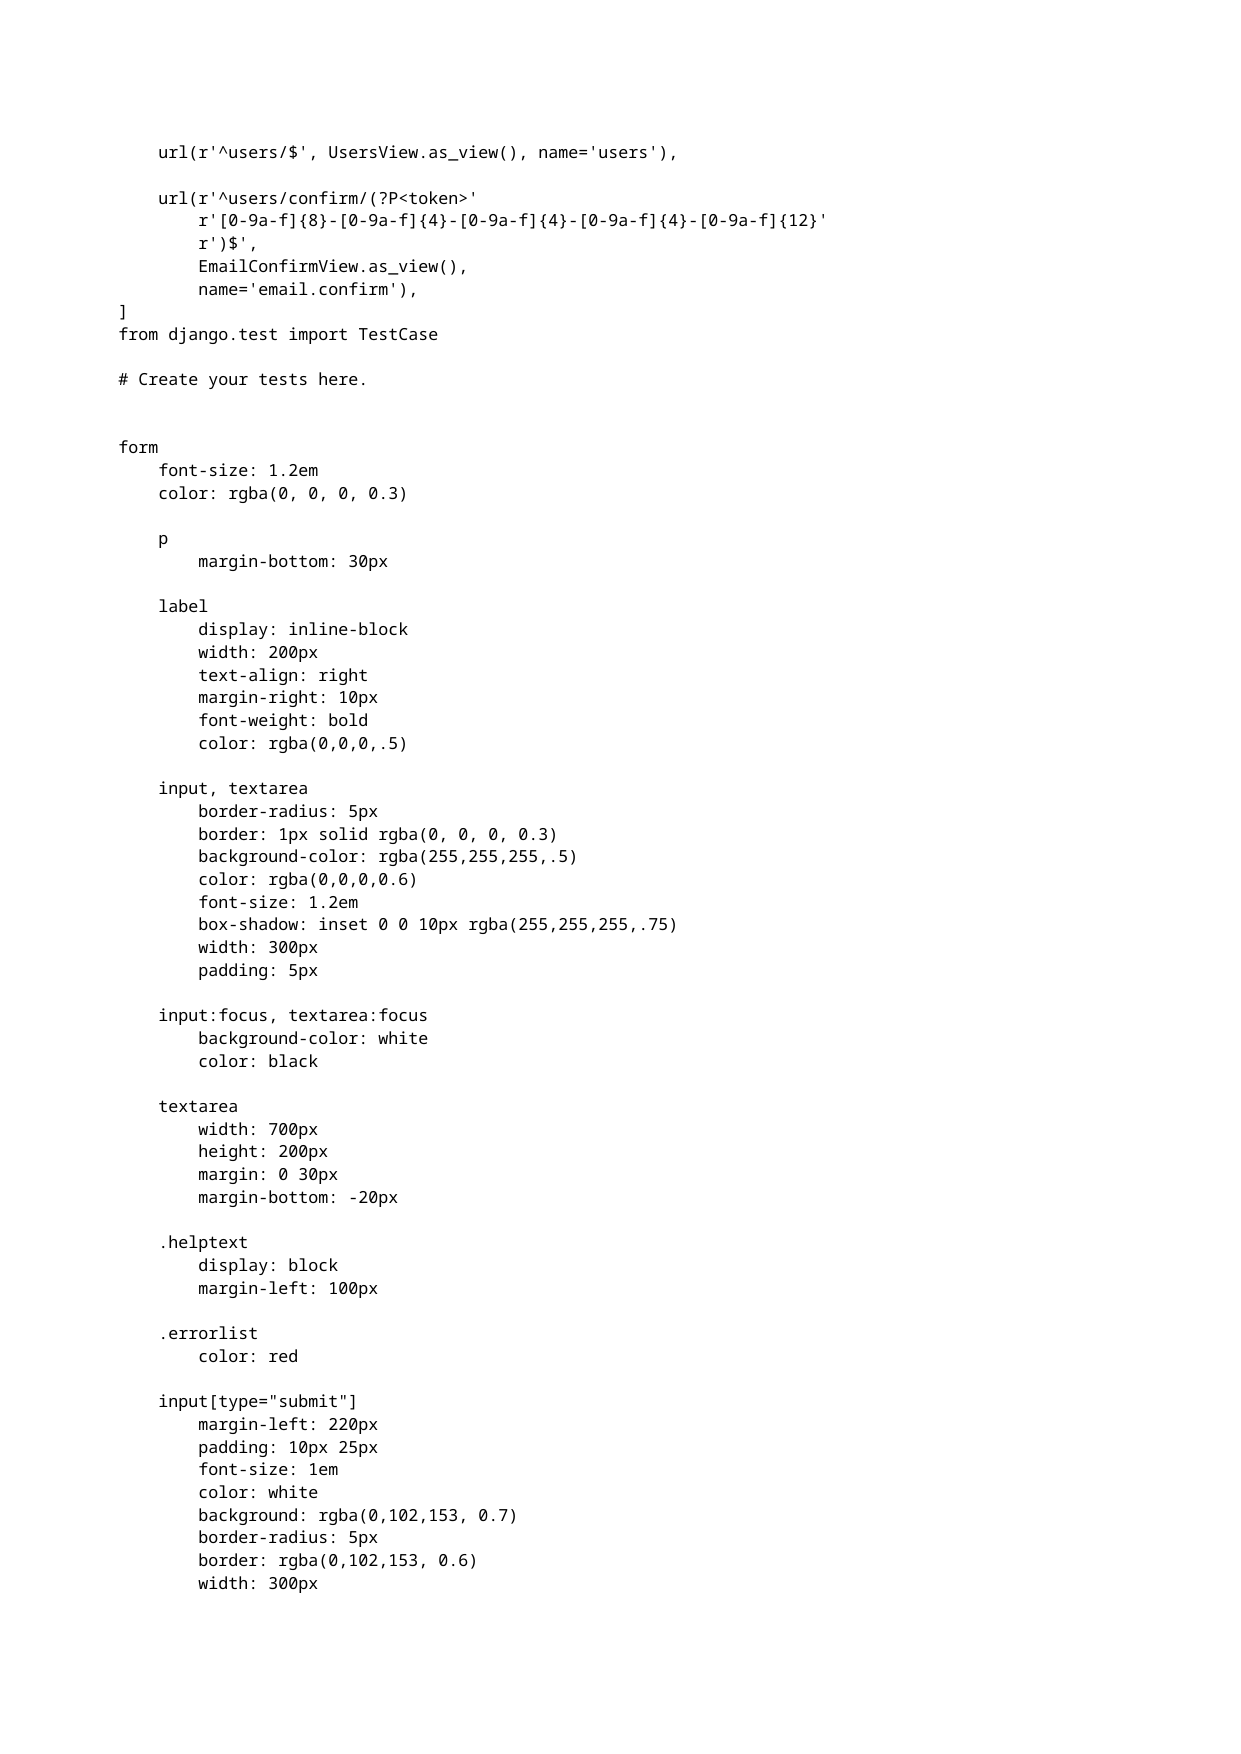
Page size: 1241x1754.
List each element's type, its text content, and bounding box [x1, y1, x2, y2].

text # Create your tests here. [118, 368, 1122, 391]
text from django.test import TestCase [118, 322, 1122, 345]
text box-shadow: inset 0 0 10px rgba(255,255,255,.75) [118, 913, 1122, 936]
text width: 300px [118, 936, 1122, 958]
text color: rgba(0,0,0,.5) [118, 731, 1122, 754]
text name='email.confirm'), [118, 277, 1122, 300]
text color: red [118, 1344, 1122, 1367]
text margin-left: 100px [118, 1276, 1122, 1299]
text margin-right: 10px [118, 686, 1122, 708]
text padding: 5px [118, 958, 1122, 981]
text margin: 0 30px [118, 1163, 1122, 1185]
text color: rgba(0,0,0,0.6) [118, 867, 1122, 890]
text .helptext [118, 1231, 1122, 1253]
text border: rgba(0,102,153, 0.6) [118, 1549, 1122, 1571]
text display: inline-block [118, 618, 1122, 640]
text url(r'^users/confirm/(?P<token>' [118, 186, 1122, 209]
text width: 700px [118, 1117, 1122, 1140]
text padding: 10px 25px [118, 1435, 1122, 1458]
text text-align: right [118, 663, 1122, 686]
text border-radius: 5px [118, 799, 1122, 822]
text margin-left: 220px [118, 1412, 1122, 1435]
text font-size: 1.2em [118, 890, 1122, 913]
text color: rgba(0, 0, 0, 0.3) [118, 481, 1122, 504]
text color: white [118, 1481, 1122, 1503]
text width: 200px [118, 640, 1122, 663]
text font-weight: bold [118, 708, 1122, 731]
text border-radius: 5px [118, 1526, 1122, 1549]
text color: black [118, 1049, 1122, 1072]
text input:focus, textarea:focus [118, 1004, 1122, 1026]
text height: 200px [118, 1140, 1122, 1163]
text font-size: 1em [118, 1458, 1122, 1481]
text background-color: rgba(255,255,255,.5) [118, 845, 1122, 867]
text background: rgba(0,102,153, 0.7) [118, 1503, 1122, 1526]
text border: 1px solid rgba(0, 0, 0, 0.3) [118, 822, 1122, 845]
text font-size: 1.2em [118, 459, 1122, 481]
text margin-bottom: -20px [118, 1185, 1122, 1208]
text r')$', [118, 232, 1122, 254]
text display: block [118, 1253, 1122, 1276]
text .errorlist [118, 1322, 1122, 1344]
text label [118, 595, 1122, 618]
text input, textarea [118, 777, 1122, 799]
text textarea [118, 1094, 1122, 1117]
text p [118, 527, 1122, 549]
text url(r'^users/$', UsersView.as_view(), name='users'), [118, 141, 1122, 163]
text width: 300px [118, 1571, 1122, 1594]
text margin-bottom: 30px [118, 549, 1122, 572]
text form [118, 436, 1122, 459]
text ] [118, 300, 1122, 322]
text r'[0-9a-f]{8}-[0-9a-f]{4}-[0-9a-f]{4}-[0-9a-f]{4}-[0-9a-f]{12}' [118, 209, 1122, 232]
text input[type="submit"] [118, 1390, 1122, 1412]
text EmailConfirmView.as_view(), [118, 254, 1122, 277]
text background-color: white [118, 1026, 1122, 1049]
